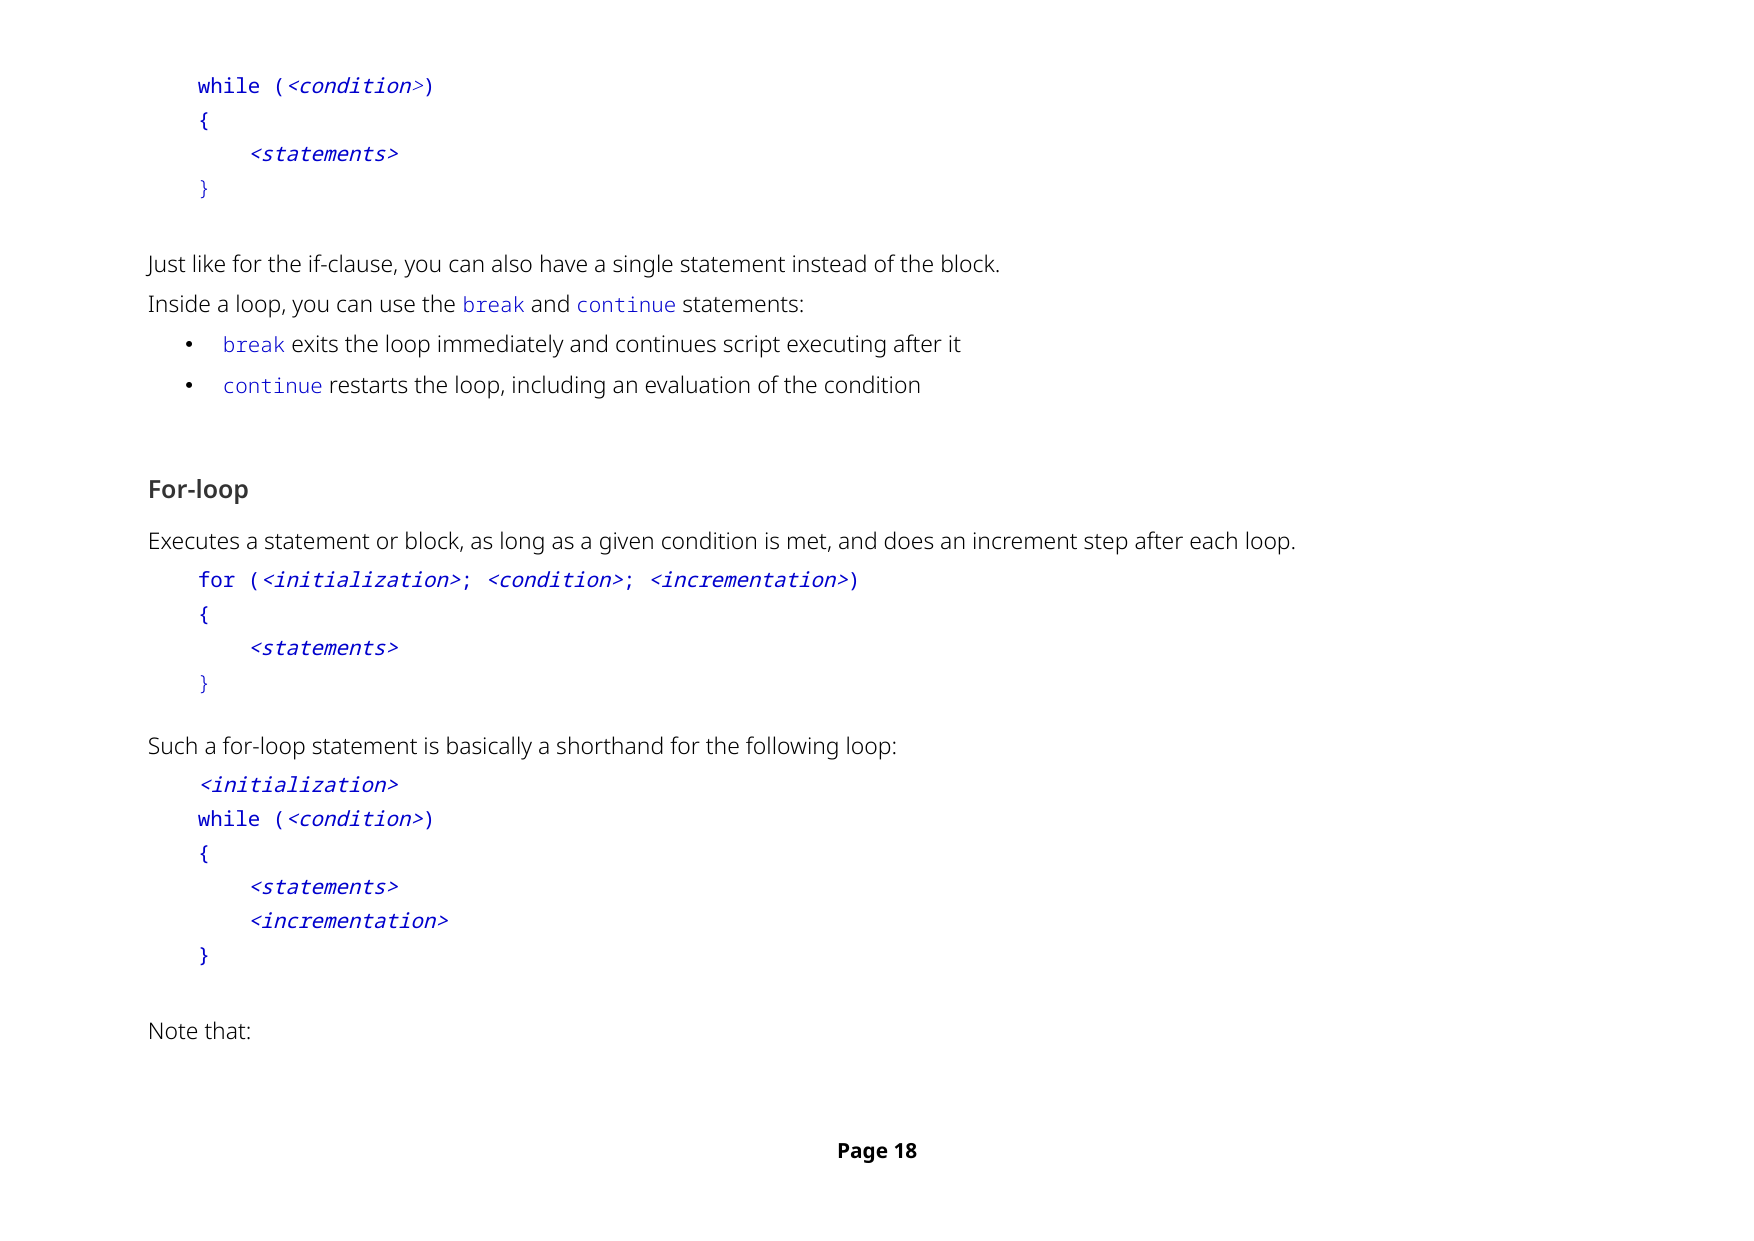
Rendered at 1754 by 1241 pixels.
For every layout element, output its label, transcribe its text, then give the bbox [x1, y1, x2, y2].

text } [148, 668, 1606, 725]
text Such a for-loop statement is basically a shorthand for the following loop: [148, 729, 1606, 761]
text <incrementation> } [148, 906, 1606, 969]
text Executes a statement or block, as long as a given condition is met, and does an increment step after each loop. [148, 525, 1606, 556]
list continue restarts the loop, including an evaluation of the condition [185, 369, 1606, 400]
list break exits the loop immediately and continues script executing after it [185, 328, 1606, 359]
text for (<initialization>; <condition>; <incrementation>) { <statements> [148, 565, 1606, 662]
text while (<condition>) { <statements> [148, 71, 1606, 167]
subtitle For-loop [148, 472, 1606, 506]
text Just like for the if-clause, you can also have a single statement instead of the block. [148, 247, 1606, 279]
text <initialization> [148, 770, 1606, 798]
text Inside a loop, you can use the break and continue statements: [148, 288, 1606, 319]
text } [148, 173, 1606, 201]
text Note that: [148, 1015, 1606, 1046]
text while (<condition>) { <statements> [148, 804, 1606, 901]
